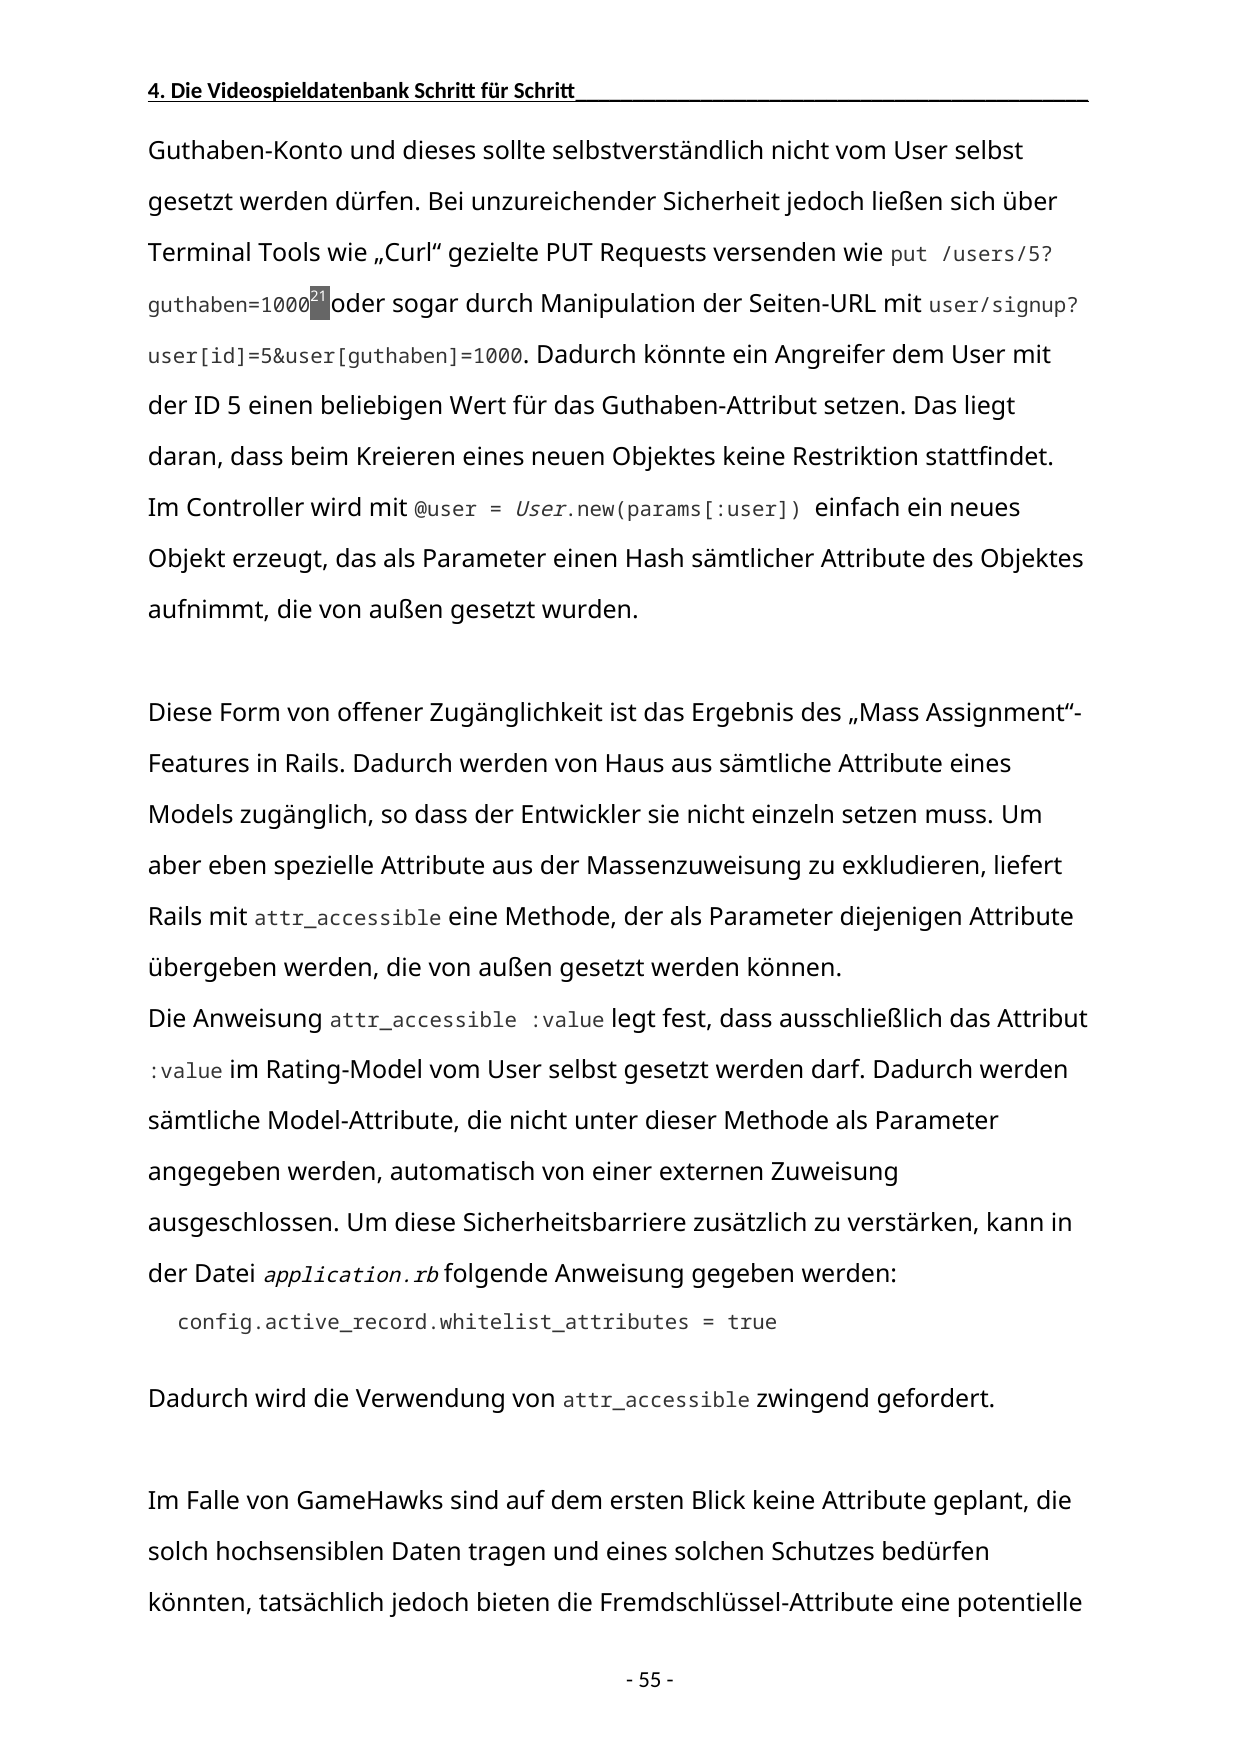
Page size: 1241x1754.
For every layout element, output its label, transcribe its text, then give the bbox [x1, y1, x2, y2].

text Dadurch wird die Verwendung von attr_accessible zwingend gefordert. [148, 1381, 1093, 1415]
text Diese Form von offener Zugänglichkeit ist das Ergebnis des „Mass Assignment“-Features in Rails. Dadurch werden von Haus aus sämtliche Attribute eines Models zugänglich, so dass der Entwickler sie nicht einzeln setzen muss. Um aber eben spezielle Attribute aus der Massenzuweisung zu exkludieren, liefert Rails mit attr_accessible eine Methode, der als Parameter diejenigen Attribute übergeben werden, die von außen gesetzt werden können. [148, 694, 1093, 983]
text Die Anweisung attr_accessible :value legt fest, dass ausschließlich das Attribut :value im Rating-Model vom User selbst gesetzt werden darf. Dadurch werden sämtliche Model-Attribute, die nicht unter dieser Methode als Parameter angegeben werden, automatisch von einer externen Zuweisung ausgeschlossen. Um diese Sicherheitsbarriere zusätzlich zu verstärken, kann in der Datei application.rb folgende Anweisung gegeben werden: [148, 1001, 1093, 1290]
text config.active_record.whitelist_attributes = true [177, 1307, 1093, 1335]
text Im Falle von GameHawks sind auf dem ersten Blick keine Attribute geplant, die solch hochsensiblen Daten tragen und eines solchen Schutzes bedürfen könnten, tatsächlich jedoch bieten die Fremdschlüssel-Attribute eine potentielle [148, 1483, 1093, 1619]
text Guthaben-Konto und dieses sollte selbstverständlich nicht vom User selbst gesetzt werden dürfen. Bei unzureichender Sicherheit jedoch ließen sich über Terminal Tools wie „Curl“ gezielte PUT Requests versenden wie put /users/5?guthaben=100021 oder sogar durch Manipulation der Seiten-URL mit user/signup?user[id]=5&user[guthaben]=1000. Dadurch könnte ein Angreifer dem User mit der ID 5 einen beliebigen Wert für das Guthaben-Attribut setzen. Das liegt daran, dass beim Kreieren eines neuen Objektes keine Restriktion stattfindet. Im Controller wird mit @user = User.new(params[:user]) einfach ein neues Objekt erzeugt, das als Parameter einen Hash sämtlicher Attribute des Objektes aufnimmt, die von außen gesetzt wurden. [148, 133, 1093, 626]
